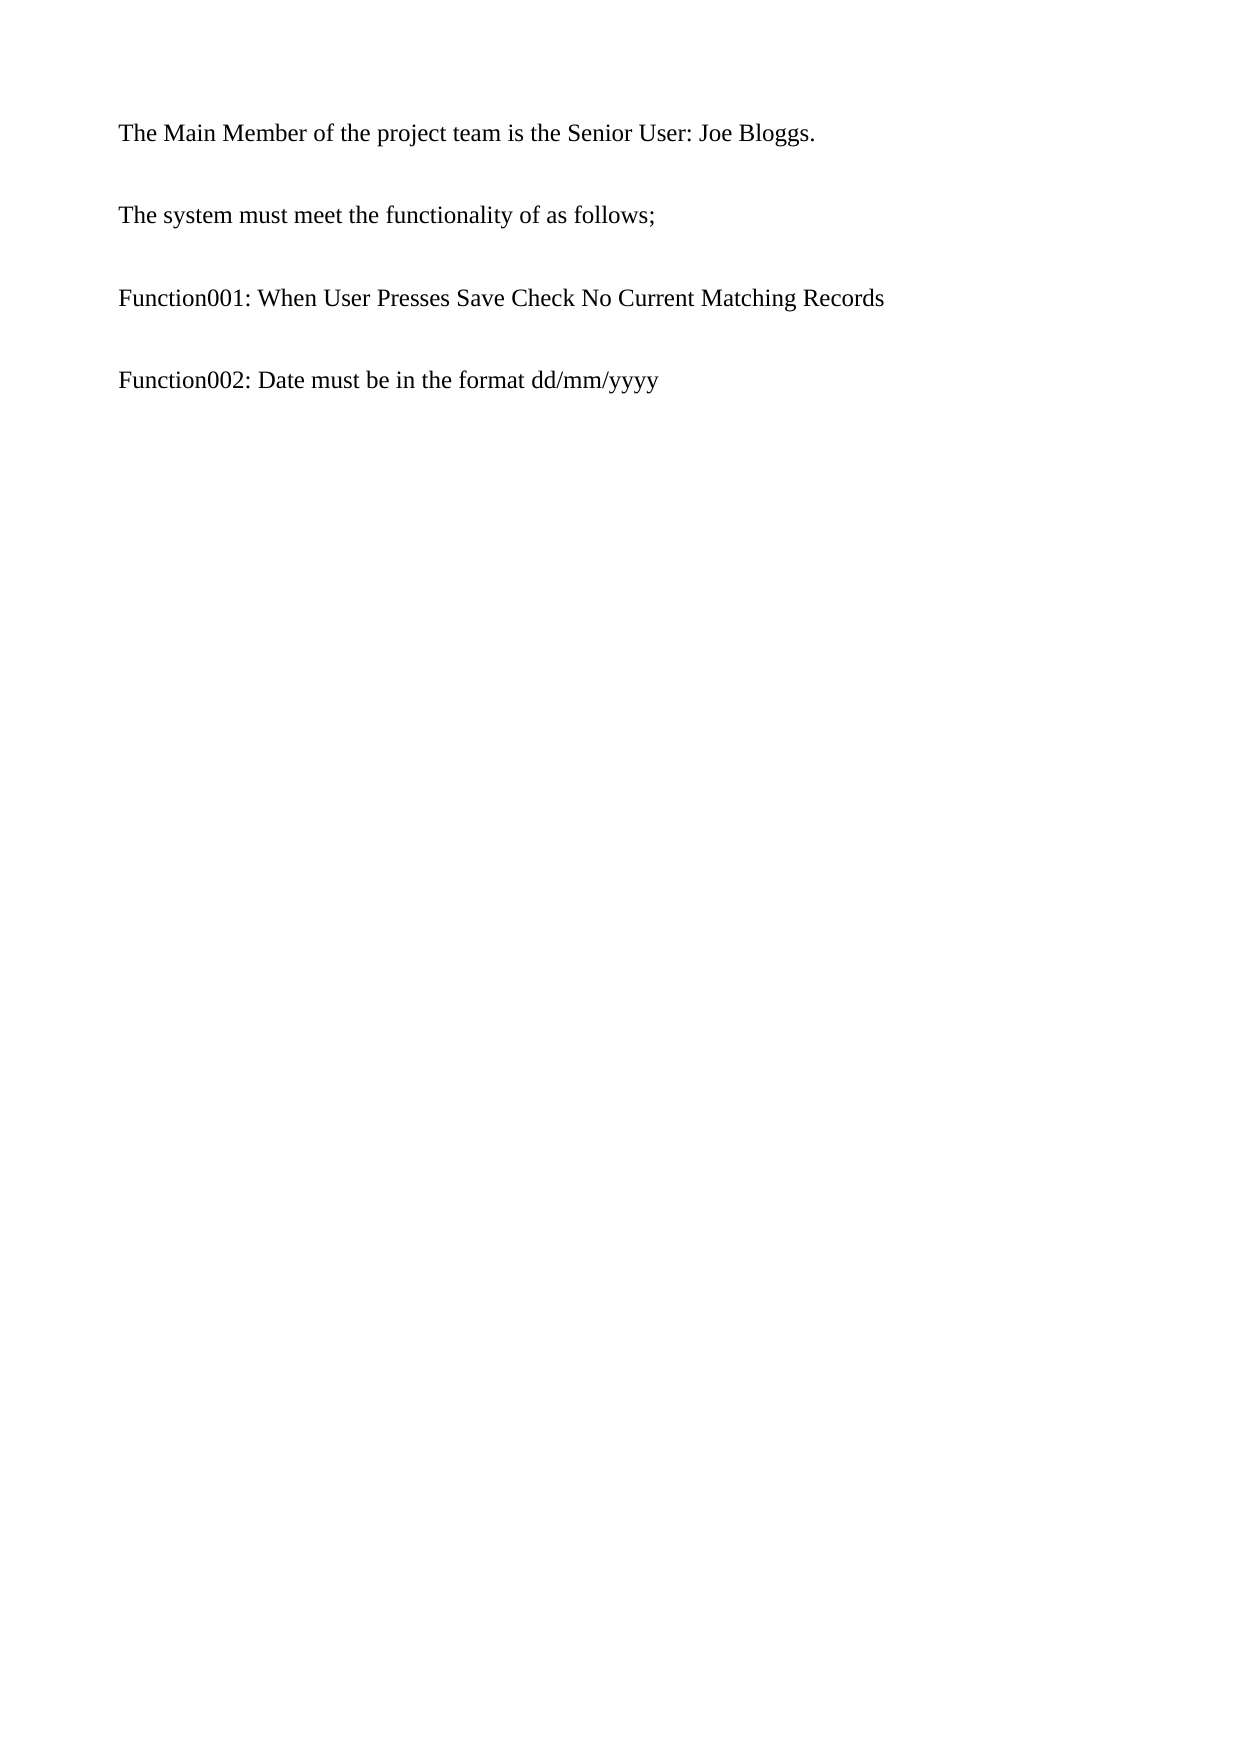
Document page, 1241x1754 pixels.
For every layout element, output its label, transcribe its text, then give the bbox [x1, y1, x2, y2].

text Function002: Date must be in the format dd/mm/yyyy [118, 366, 1122, 394]
text The Main Member of the project team is the Senior User: Joe Bloggs. [118, 118, 1122, 147]
text The system must meet the functionality of as follows; [118, 201, 1122, 229]
text Function001: When User Presses Save Check No Current Matching Records [118, 283, 1122, 312]
